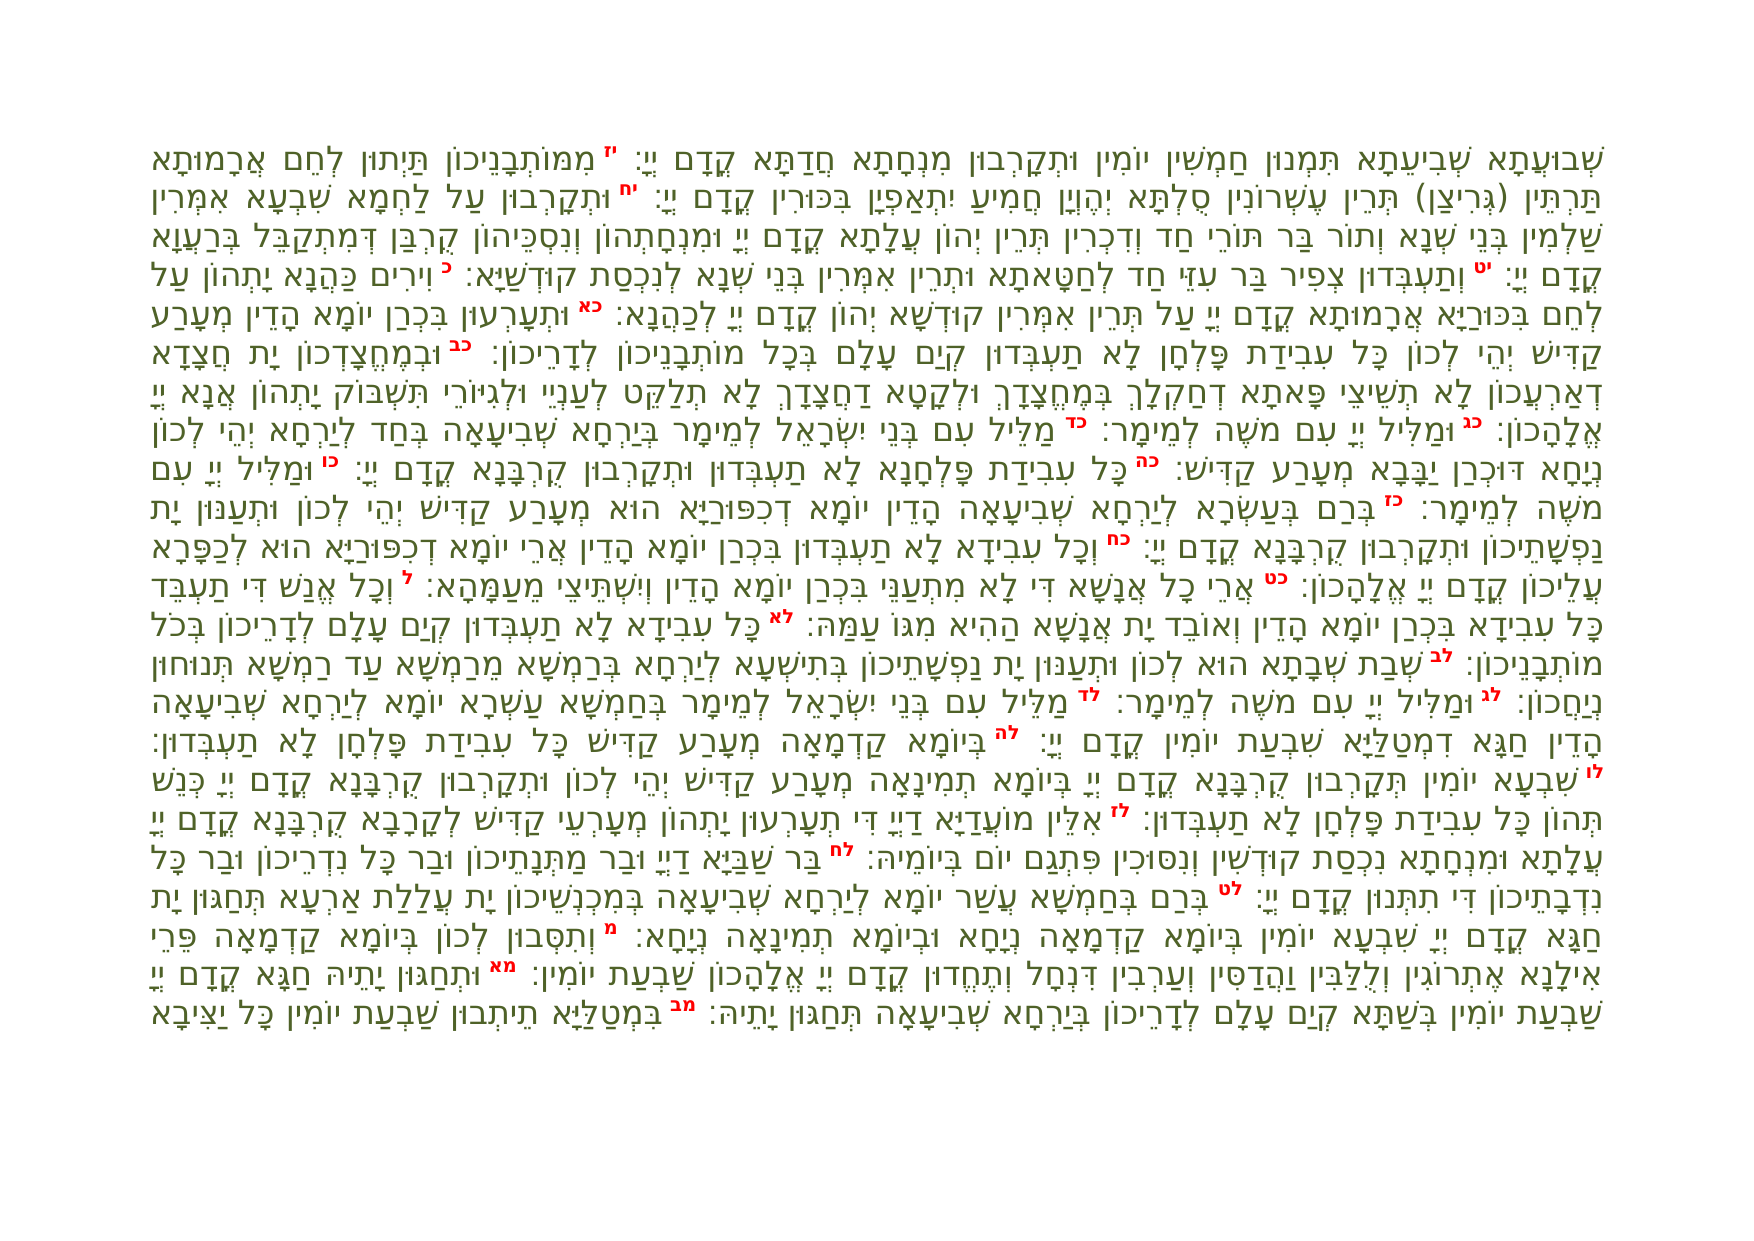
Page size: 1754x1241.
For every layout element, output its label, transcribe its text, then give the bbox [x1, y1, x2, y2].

text שְׁבוּעֲתָא שְׁבִיעֵתָא תִּמְנוּן חַמְשִׁין יוֹמִין וּתְקָרְבוּן מִנְחָתָא חֲדַתָּא קֳדָם יְיָ׃ יז מִמּוֹתְבָנֵיכוֹן תַּיְתוּן לְחֵם אֲרָמוּתָא תַּרְתֵּין (גְּרִיצַן) תְּרֵין עֶשְׁרוֹנִין סֻלְתָּא יְהֶוְיָן חֲמִיעַ יִתְאַפְיָן בִּכּוּרִין קֳדָם יְיָ׃ יח וּתְקָרְבוּן עַל לַחְמָא שִׁבְעָא אִמְּרִין שַׁלְמִין בְּנֵי שְׁנָא וְתוֹר בַּר תּוֹרֵי חַד וְדִכְרִין תְּרֵין יְהוֹן עֲלָתָא קֳדָם יְיָ וּמִנְחָתְהוֹן וְנִסְכֵּיהוֹן קֻרְבַּן דְּמִתְקַבֵּל בְּרַעֲוָא קֳדָם יְיָ׃ יט וְתַעְבְּדוּן צְפִיר בַּר עִזֵּי חַד לְחַטָּאתָא וּתְרֵין אִמְּרִין בְּנֵי שְׁנָא לְנִכְסַת קוּדְשַׁיָּא׃ כ וִירִים כַּהֲנָא יָתְהוֹן עַל לְחֵם בִּכּוּרַיָּא אֲרָמוּתָא קֳדָם יְיָ עַל תְּרֵין אִמְּרִין קוּדְשָׁא יְהוֹן קֳדָם יְיָ לְכַהֲנָא׃ כא וּתְעָרְעוּן בִּכְרַן יוֹמָא הָדֵין מְעָרַע קַדִּישׁ יְהֵי לְכוֹן כָּל עִבִידַת פָּלְחָן לָא תַעְבְּדוּן קְיַם עָלָם בְּכָל מוֹתְבָנֵיכוֹן לְדָרֵיכוֹן׃ כב וּבְמֶחֱצָדְכוֹן יָת חֲצָדָא דְאַרְעֲכוֹן לָא תְשֵׁיצֵי פָּאתָא דְחַקְלָךְ בְּמֶחֱצָדָךְ וּלְקָטָא דַחֲצָדָךְ לָא תְלַקֵּט לְעַנְיֵי וּלְגִיּוֹרֵי תִּשְׁבּוֹק יָתְהוֹן אֲנָא יְיָ אֱלָהָכוֹן׃ כג וּמַלִּיל יְיָ עִם משֶׁה לְמֵימָר׃ כד מַלֵּיל עִם בְּנֵי יִשְׂרָאֵל לְמֵימָר בְּיַרְחָא שְׁבִיעָאָה בְּחַד לְיַרְחָא יְהֵי לְכוֹן נְיָחָא דּוּכְרַן יַבָּבָא מְעָרַע קַדִּישׁ׃ כה כָּל עִבִידַת פָּלְחָנָא לָא תַעְבְּדוּן וּתְקָרְבוּן קֻרְבָּנָא קֳדָם יְיָ׃ כו וּמַלִּיל יְיָ עִם משֶׁה לְמֵימָר׃ כז בְּרַם בְּעַשְׂרָא לְיַרְחָא שְׁבִיעָאָה הָדֵין יוֹמָא דְכִפּוּרַיָּא הוּא מְעָרַע קַדִּישׁ יְהֵי לְכוֹן וּתְעַנּוּן יָת נַפְשָׁתֵיכוֹן וּתְקָרְבוּן קֻרְבָּנָא קֳדָם יְיָ׃ כח וְכָל עִבִידָא לָא תַעְבְּדוּן בִּכְרַן יוֹמָא הָדֵין אֲרֵי יוֹמָא דְכִפּוּרַיָּא הוּא לְכַפָּרָא עֲלֵיכוֹן קֳדָם יְיָ אֱלָהָכוֹן׃ כט אֲרֵי כָל אֲנָשָׁא דִּי לָא מִתְעַנֵּי בִּכְרַן יוֹמָא הָדֵין וְיִשְׁתֵּיצֵי מֵעַמָּהָא׃ ל וְכָל אֱנַשׁ דִּי תַעְבֵּד כָּל עִבִידָא בִּכְרַן יוֹמָא הָדֵין וְאוֹבֵד יָת אֲנָשָׁא הַהִיא מִגּוֹ עַמַּהּ׃ לא כָּל עִבִידָא לָא תַעְבְּדוּן קְיַם עָלָם לְדָרֵיכוֹן בְּכֹל מוֹתְבָנֵיכוֹן׃ לב שְׁבַת שְׁבָתָא הוּא לְכוֹן וּתְעַנּוּן יָת נַפְשָׁתֵיכוֹן בְּתִישְׁעָא לְיַרְחָא בְּרַמְשָׁא מֵרַמְשָׁא עַד רַמְשָׁא תְּנוּחוּן נְיַחֲכוֹן׃ לג וּמַלִּיל יְיָ עִם משֶׁה לְמֵימָר׃ לד מַלֵּיל עִם בְּנֵי יִשְׂרָאֵל לְמֵימָר בְּחַמְשָׁא עַשְׁרָא יוֹמָא לְיַרְחָא שְׁבִיעָאָה הָדֵין חַגָּא דִמְטַלַּיָּא שִׁבְעַת יוֹמִין קֳדָם יְיָ׃ לה בְּיוֹמָא קַדְמָאָה מְעָרַע קַדִּישׁ כָּל עִבִידַת פָּלְחָן לָא תַעְבְּדוּן׃ לו שִׁבְעָא יוֹמִין תְּקָרְבוּן קֻרְבָּנָא קֳדָם יְיָ בְּיוֹמָא תְמִינָאָה מְעָרַע קַדִּישׁ יְהֵי לְכוֹן וּתְקָרְבוּן קֻרְבָּנָא קֳדָם יְיָ כְּנֵשׁ תְּהוֹן כָּל עִבִידַת פָּלְחָן לָא תַעְבְּדוּן׃ לז אִלֵּין מוֹעֲדַיָּא דַיְיָ דִּי תְעָרְעוּן יָתְהוֹן מְעָרְעֵי קַדִּישׁ לְקָרָבָא קֻרְבָּנָא קֳדָם יְיָ עֲלָתָא וּמִנְחָתָא נִכְסַת קוּדְשִׁין וְנִסּוּכִין פִּתְגַם יוֹם בְּיוֹמֵיהּ׃ לח בַּר שַׁבַּיָּא דַיְיָ וּבַר מַתְּנָתֵיכוֹן וּבַר כָּל נִדְרֵיכוֹן וּבַר כָּל נִדְבָתֵיכוֹן דִּי תִתְּנוּן קֳדָם יְיָ׃ לט בְּרַם בְּחַמְשָׁא עֲשַׁר יוֹמָא לְיַרְחָא שְׁבִיעָאָה בְּמִכְנְשֵׁיכוֹן יָת עֲלַלַת אַרְעָא תְּחַגּוּן יָת חַגָּא קֳדָם יְיָ שִׁבְעָא יוֹמִין בְּיוֹמָא קַדְמָאָה נְיָחָא וּבְיוֹמָא תְמִינָאָה נְיָחָא׃ מ וְתִסְּבוּן לְכוֹן בְּיוֹמָא קַדְמָאָה פֵּרֵי אִילָנָא אֶתְרוֹגִין וְלֻלַּבִּין וַהֲדַסִּין וְעַרְבִין דִּנְחָל וְתֶחֱדוּן קֳדָם יְיָ אֱלָהָכוֹן שַׁבְעַת יוֹמִין׃ מא וּתְחַגּוּן יָתֵיהּ חַגָּא קֳדָם יְיָ שַׁבְעַת יוֹמִין בְּשַׁתָּא קְיַם עָלָם לְדָרֵיכוֹן בְּיַרְחָא שְׁבִיעָאָה תְּחַגּוּן יָתֵיהּ׃ מב בִּמְטַלַּיָּא תֵיתְבוּן שַׁבְעַת יוֹמִין כָּל יַצִּיבָא [150, 139, 1604, 1033]
